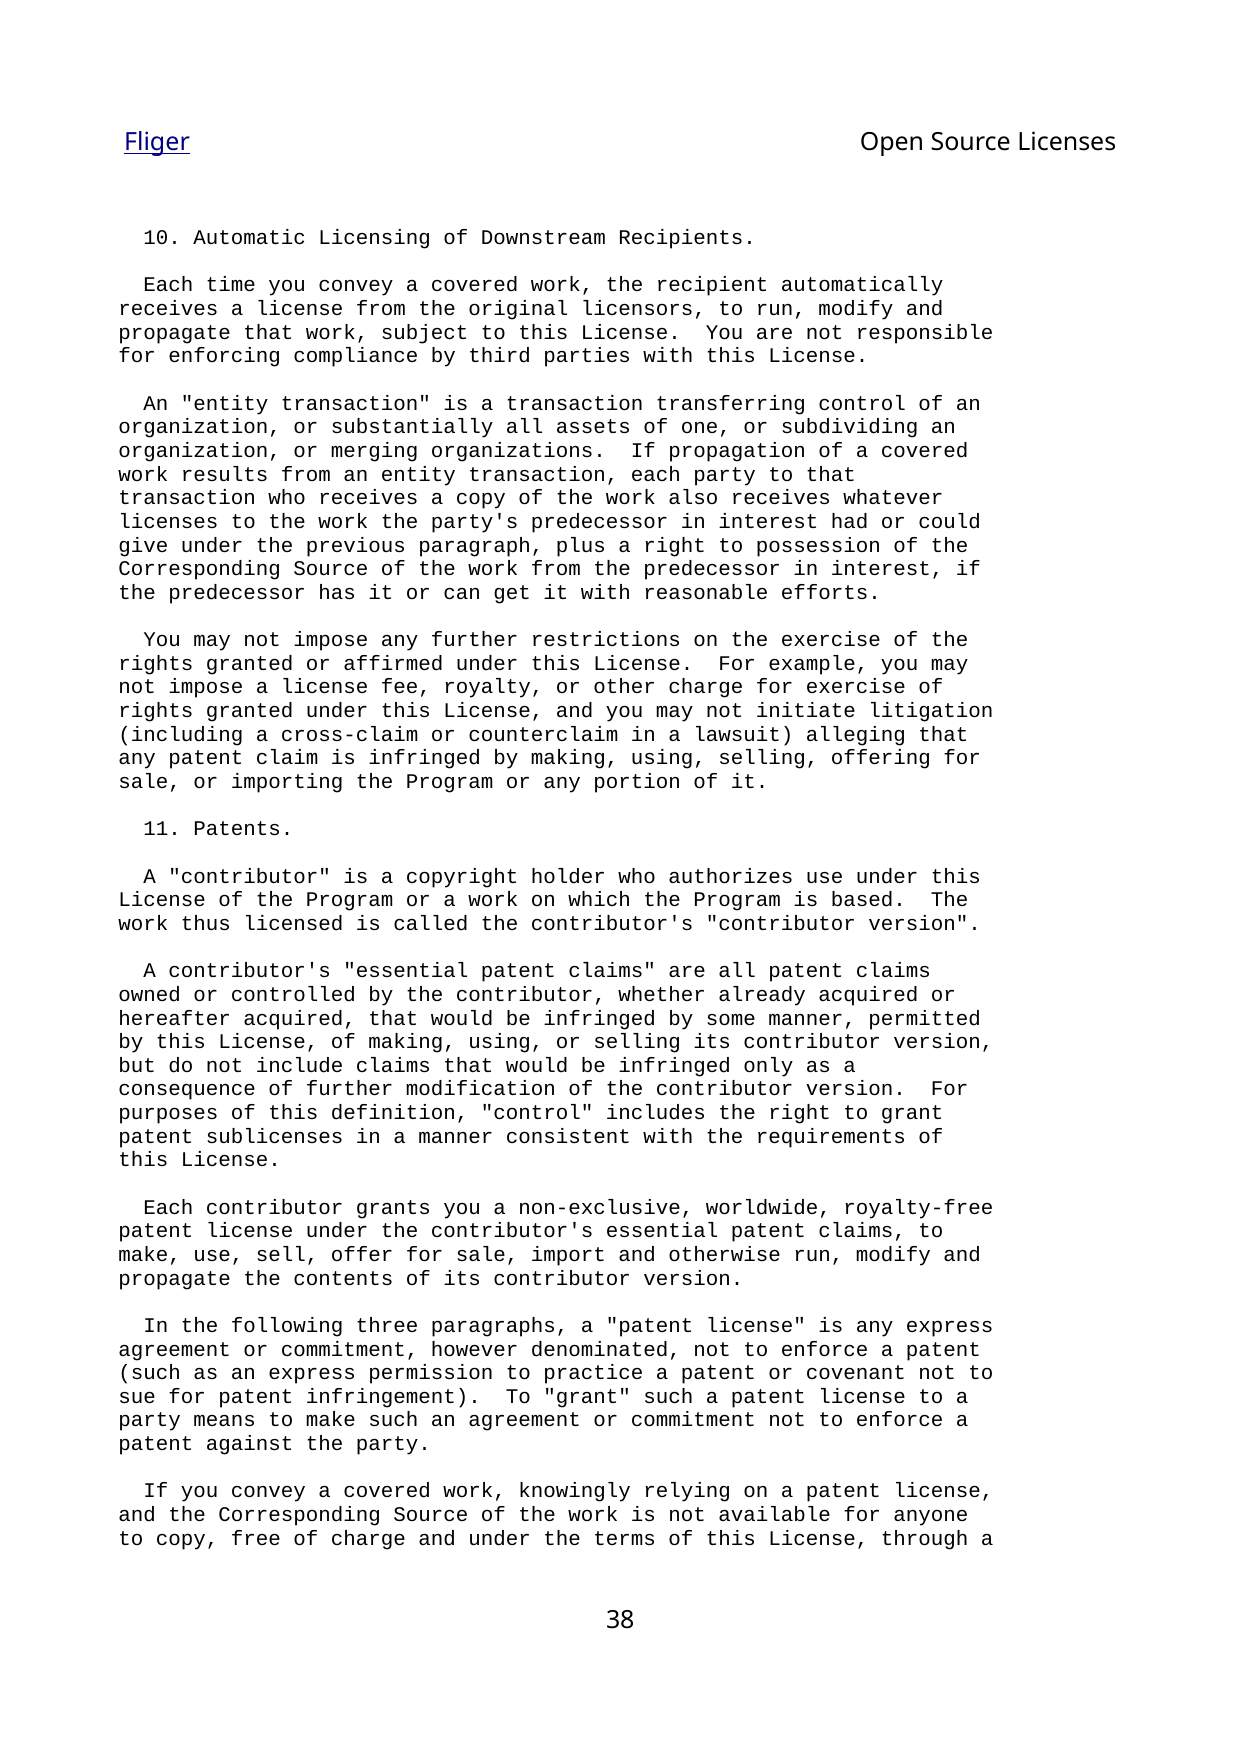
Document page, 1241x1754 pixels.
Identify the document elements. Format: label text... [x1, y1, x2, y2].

text consequence of further modification of the contributor version. For [118, 1078, 1122, 1102]
text for enforcing compliance by third parties with this License. [118, 345, 1122, 369]
text purposes of this definition, "control" includes the right to grant [118, 1102, 1122, 1126]
text not impose a license fee, royalty, or other charge for exercise of [118, 676, 1122, 700]
text sale, or importing the Program or any portion of it. [118, 771, 1122, 795]
text owned or controlled by the contributor, whether already acquired or [118, 984, 1122, 1007]
text receives a license from the original licensors, to run, modify and [118, 298, 1122, 322]
text make, use, sell, offer for sale, import and otherwise run, modify and [118, 1244, 1122, 1268]
text A "contributor" is a copyright holder who authorizes use under this [118, 866, 1122, 889]
text to copy, free of charge and under the terms of this License, through a [118, 1528, 1122, 1551]
text and the Corresponding Source of the work is not available for anyone [118, 1504, 1122, 1528]
text but do not include claims that would be infringed only as a [118, 1055, 1122, 1078]
text If you convey a covered work, knowingly relying on a patent license, [118, 1480, 1122, 1504]
text rights granted or affirmed under this License. For example, you may [118, 653, 1122, 676]
text patent sublicenses in a manner consistent with the requirements of [118, 1126, 1122, 1149]
text 11. Patents. [118, 818, 1122, 842]
text 10. Automatic Licensing of Downstream Recipients. [118, 227, 1122, 251]
text In the following three paragraphs, a "patent license" is any express [118, 1315, 1122, 1338]
text Each time you convey a covered work, the recipient automatically [118, 274, 1122, 298]
text organization, or substantially all assets of one, or subdividing an [118, 416, 1122, 440]
text patent license under the contributor's essential patent claims, to [118, 1220, 1122, 1244]
text (including a cross-claim or counterclaim in a lawsuit) alleging that [118, 724, 1122, 747]
text licenses to the work the party's predecessor in interest had or could [118, 511, 1122, 534]
text A contributor's "essential patent claims" are all patent claims [118, 960, 1122, 984]
text transaction who receives a copy of the work also receives whatever [118, 487, 1122, 511]
text Corresponding Source of the work from the predecessor in interest, if [118, 558, 1122, 582]
text propagate the contents of its contributor version. [118, 1268, 1122, 1291]
text patent against the party. [118, 1433, 1122, 1457]
text give under the previous paragraph, plus a right to possession of the [118, 534, 1122, 558]
text (such as an express permission to practice a patent or covenant not to [118, 1362, 1122, 1386]
text any patent claim is infringed by making, using, selling, offering for [118, 747, 1122, 771]
text work thus licensed is called the contributor's "contributor version". [118, 913, 1122, 937]
text License of the Program or a work on which the Program is based. The [118, 889, 1122, 913]
text propagate that work, subject to this License. You are not responsible [118, 322, 1122, 345]
text the predecessor has it or can get it with reasonable efforts. [118, 582, 1122, 606]
text Each contributor grants you a non-exclusive, worldwide, royalty-free [118, 1197, 1122, 1220]
text organization, or merging organizations. If propagation of a covered [118, 440, 1122, 464]
text work results from an entity transaction, each party to that [118, 464, 1122, 487]
text party means to make such an agreement or commitment not to enforce a [118, 1409, 1122, 1433]
text An "entity transaction" is a transaction transferring control of an [118, 393, 1122, 416]
text this License. [118, 1149, 1122, 1173]
text by this License, of making, using, or selling its contributor version, [118, 1031, 1122, 1055]
text hereafter acquired, that would be infringed by some manner, permitted [118, 1007, 1122, 1031]
text You may not impose any further restrictions on the exercise of the [118, 629, 1122, 653]
text rights granted under this License, and you may not initiate litigation [118, 700, 1122, 724]
text sue for patent infringement). To "grant" such a patent license to a [118, 1386, 1122, 1409]
text agreement or commitment, however denominated, not to enforce a patent [118, 1338, 1122, 1362]
